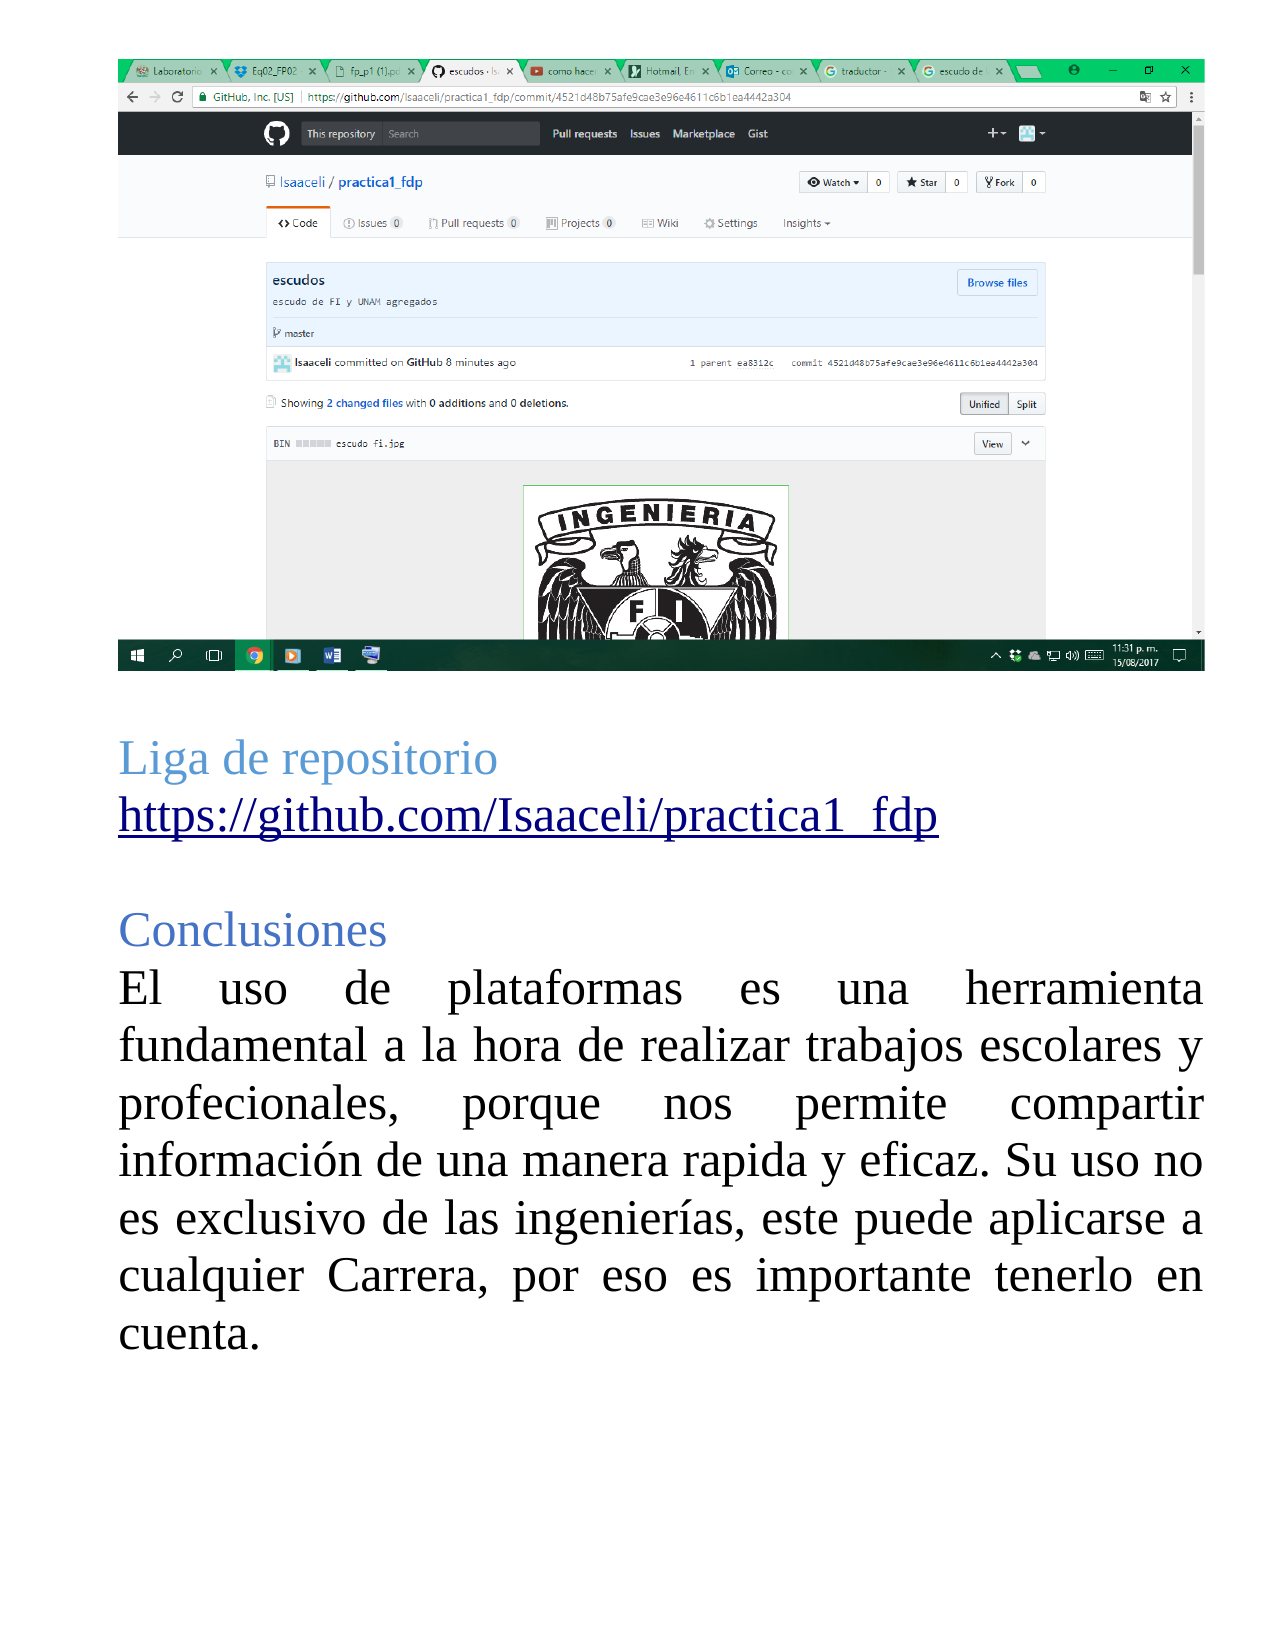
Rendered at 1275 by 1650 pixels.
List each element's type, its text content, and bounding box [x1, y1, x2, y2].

text Conclusiones [118, 900, 1205, 958]
text https://github.com/Isaaceli/practica1_fdp [118, 785, 1205, 843]
text Liga de repositorio [118, 728, 1205, 785]
text El uso de plataformas es una herramienta fundamental a la hora de realizar trabajos escolares y profecionales, porque nos permite compartir información de una manera rapida y eficaz. Su uso no es exclusivo de las ingenierías, este puede aplicarse a cualquier Carrera, por eso es importante tenerlo en cuenta. [118, 958, 1205, 1360]
